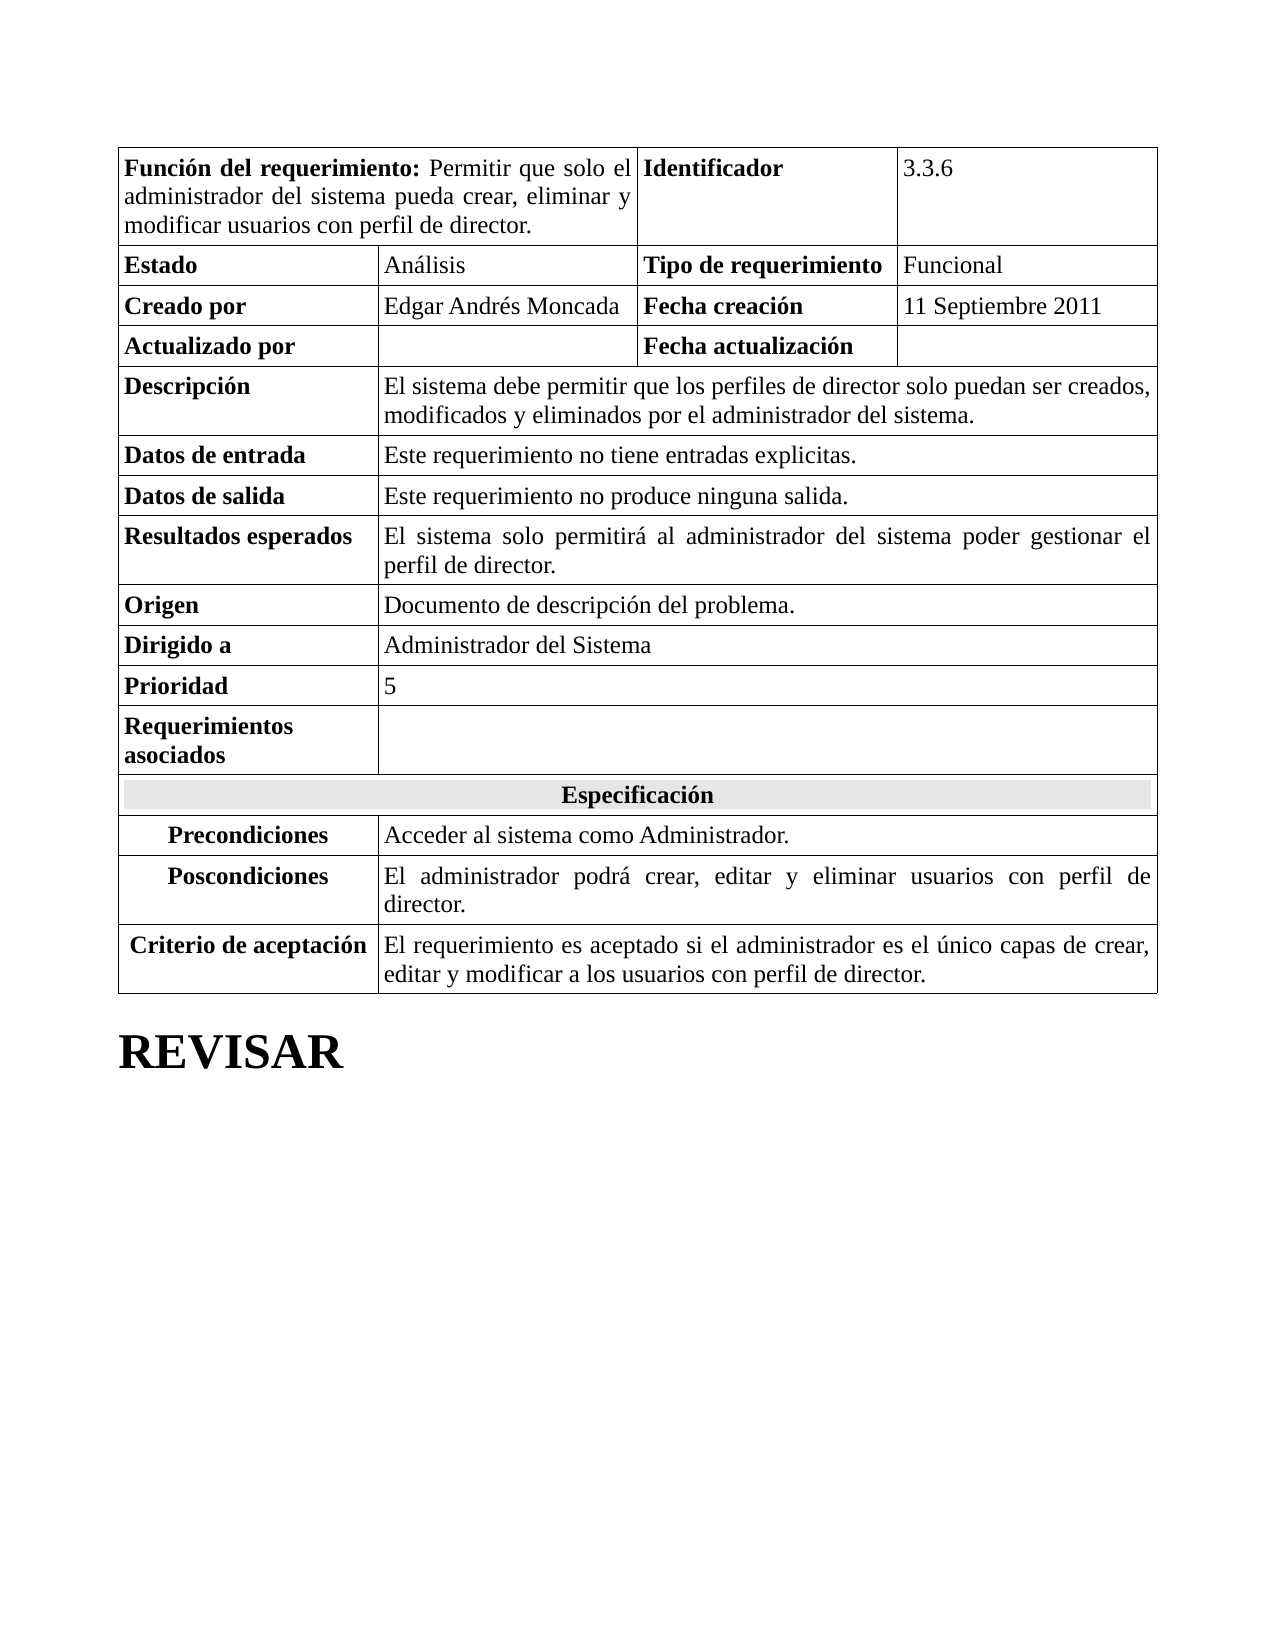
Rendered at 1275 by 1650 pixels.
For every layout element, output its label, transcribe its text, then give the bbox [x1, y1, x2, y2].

table_cell El requerimiento es aceptado si el administrador es el único capas de crear, editar y modificar a los usuarios con perfil de director. [379, 925, 1157, 993]
table_cell [379, 706, 1157, 774]
table_cell Este requerimiento no tiene entradas explicitas. [379, 436, 1157, 475]
table_cell Origen [119, 585, 378, 625]
table_cell Requerimientos asociados [119, 706, 378, 774]
table_cell 11 Septiembre 2011 [898, 286, 1157, 325]
table_header 3.3.6 [898, 148, 1157, 245]
table_cell [379, 326, 637, 366]
table_cell Acceder al sistema como Administrador. [379, 816, 1157, 855]
table_cell Precondiciones [119, 816, 378, 855]
table_cell Especificación [119, 775, 1157, 815]
table_cell Prioridad [119, 666, 378, 705]
table_cell Estado [119, 246, 378, 285]
table_cell Dirigido a [119, 626, 378, 665]
table_cell Funcional [898, 246, 1157, 285]
table_cell Administrador del Sistema [379, 626, 1157, 665]
table_cell El sistema solo permitirá al administrador del sistema poder gestionar el perfil de director. [379, 516, 1157, 584]
table_cell Datos de salida [119, 476, 378, 515]
table_cell El sistema debe permitir que los perfiles de director solo puedan ser creados, modificados y eliminados por el administrador del sistema. [379, 367, 1157, 435]
table_cell Actualizado por [119, 326, 378, 366]
table_cell 5 [379, 666, 1157, 705]
table_cell Descripción [119, 367, 378, 435]
table_cell [898, 326, 1157, 366]
table_cell Poscondiciones [119, 856, 378, 924]
table_cell Creado por [119, 286, 378, 325]
table_cell El administrador podrá crear, editar y eliminar usuarios con perfil de director. [379, 856, 1157, 924]
table_cell Análisis [379, 246, 637, 285]
table_cell Documento de descripción del problema. [379, 585, 1157, 625]
table_cell Fecha creación [638, 286, 897, 325]
table_cell Este requerimiento no produce ninguna salida. [379, 476, 1157, 515]
table_cell Criterio de aceptación [119, 925, 378, 993]
text REVISAR [118, 1022, 1157, 1079]
table_cell Tipo de requerimiento [638, 246, 897, 285]
table_header Identificador [638, 148, 897, 245]
table_header Función del requerimiento: Permitir que solo el administrador del sistema pueda crear, eliminar y modificar usuarios con perfil de director. [119, 148, 637, 245]
table_cell Resultados esperados [119, 516, 378, 584]
table_cell Edgar Andrés Moncada [379, 286, 637, 325]
table_cell Datos de entrada [119, 436, 378, 475]
table_cell Fecha actualización [638, 326, 897, 366]
